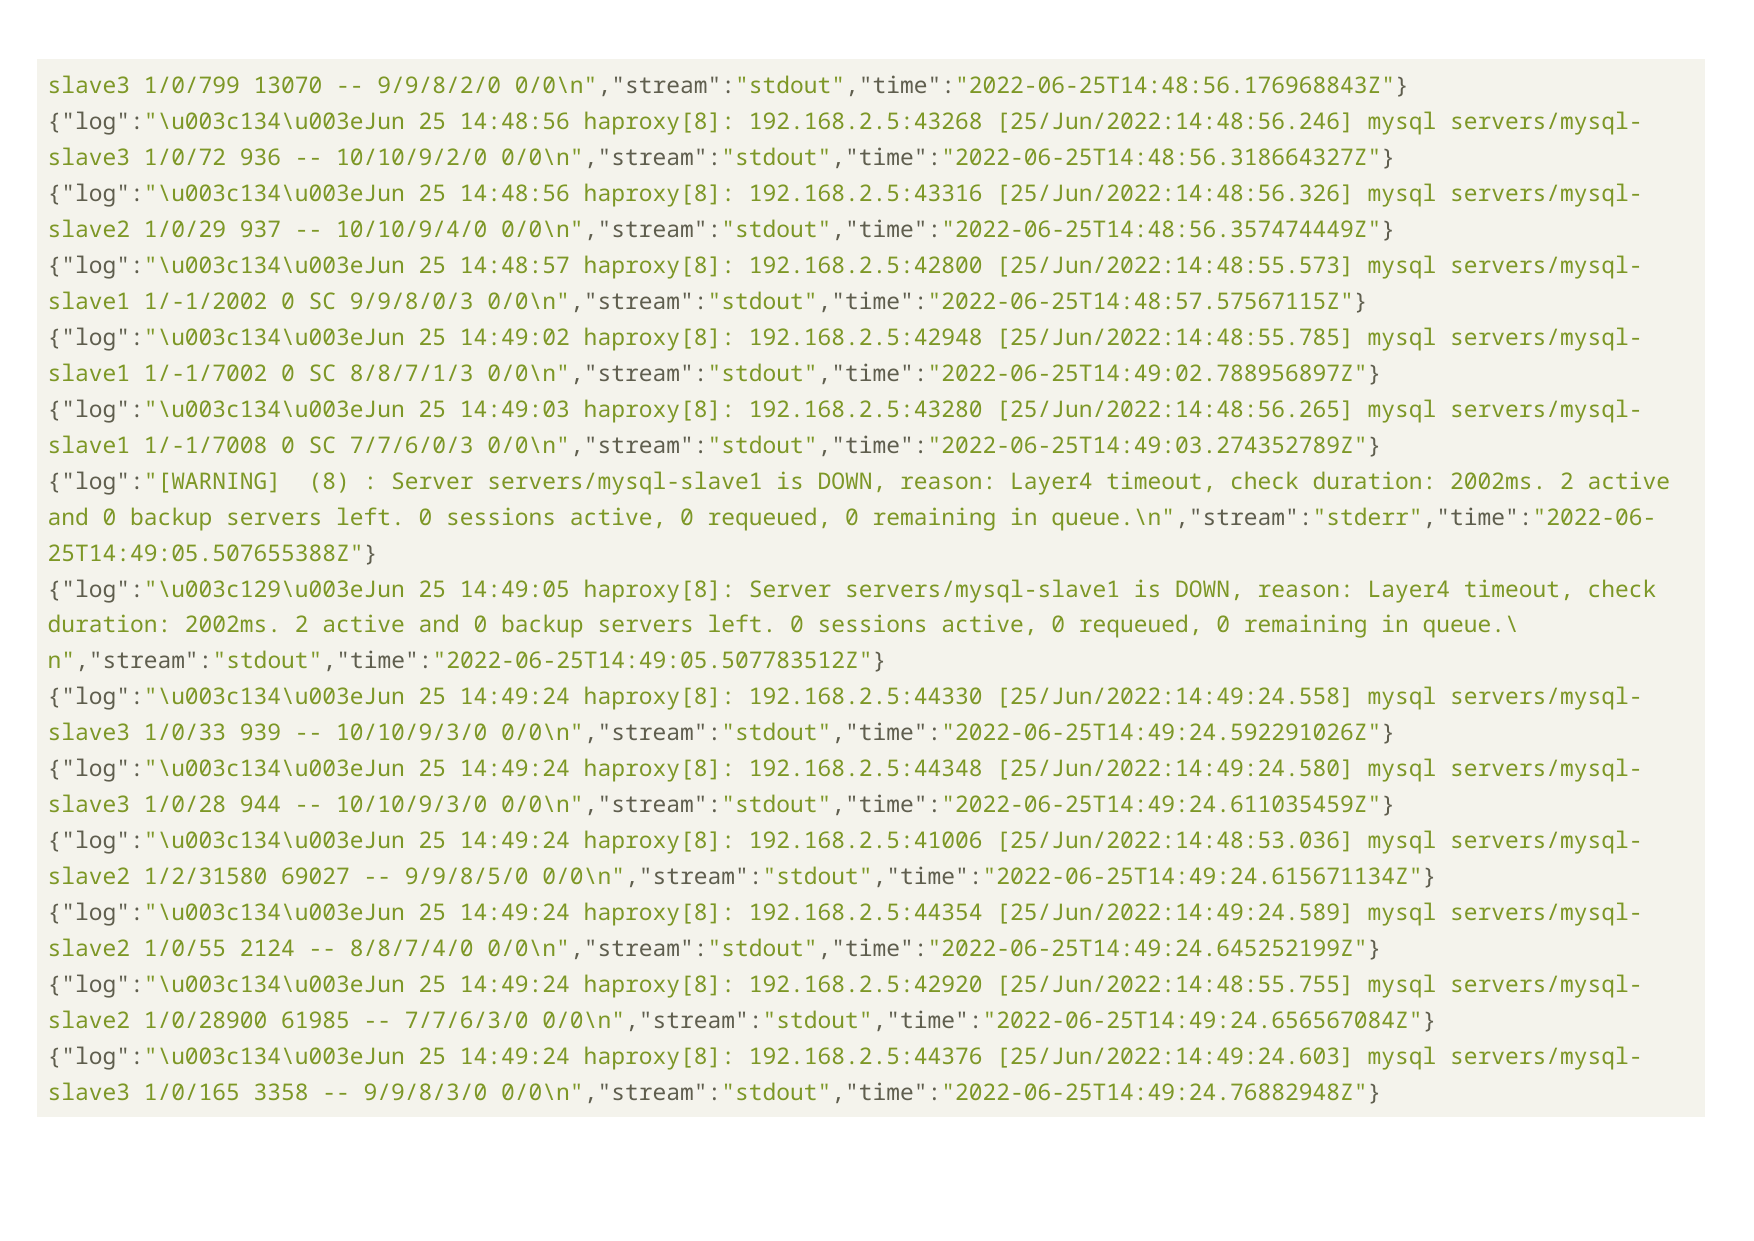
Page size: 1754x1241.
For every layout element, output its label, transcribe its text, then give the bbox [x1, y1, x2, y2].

table_header slave3 1/0/799 13070 -- 9/9/8/2/0 0/0\n","stream":"stdout","time":"2022-06-25T14:48:56.176968843Z"} {"log":"\u003c134\u003eJun 25 14:48:56 haproxy[8]: 192.168.2.5:43268 [25/Jun/2022:14:48:56.246] mysql servers/mysql-slave3 1/0/72 936 -- 10/10/9/2/0 0/0\n","stream":"stdout","time":"2022-06-25T14:48:56.318664327Z"} {"log":"\u003c134\u003eJun 25 14:48:56 haproxy[8]: 192.168.2.5:43316 [25/Jun/2022:14:48:56.326] mysql servers/mysql-slave2 1/0/29 937 -- 10/10/9/4/0 0/0\n","stream":"stdout","time":"2022-06-25T14:48:56.357474449Z"} {"log":"\u003c134\u003eJun 25 14:48:57 haproxy[8]: 192.168.2.5:42800 [25/Jun/2022:14:48:55.573] mysql servers/mysql-slave1 1/-1/2002 0 SC 9/9/8/0/3 0/0\n","stream":"stdout","time":"2022-06-25T14:48:57.57567115Z"} {"log":"\u003c134\u003eJun 25 14:49:02 haproxy[8]: 192.168.2.5:42948 [25/Jun/2022:14:48:55.785] mysql servers/mysql-slave1 1/-1/7002 0 SC 8/8/7/1/3 0/0\n","stream":"stdout","time":"2022-06-25T14:49:02.788956897Z"} {"log":"\u003c134\u003eJun 25 14:49:03 haproxy[8]: 192.168.2.5:43280 [25/Jun/2022:14:48:56.265] mysql servers/mysql-slave1 1/-1/7008 0 SC 7/7/6/0/3 0/0\n","stream":"stdout","time":"2022-06-25T14:49:03.274352789Z"} {"log":"[WARNING] (8) : Server servers/mysql-slave1 is DOWN, reason: Layer4 timeout, check duration: 2002ms. 2 active and 0 backup servers left. 0 sessions active, 0 requeued, 0 remaining in queue.\n","stream":"stderr","time":"2022-06-25T14:49:05.507655388Z"} {"log":"\u003c129\u003eJun 25 14:49:05 haproxy[8]: Server servers/mysql-slave1 is DOWN, reason: Layer4 timeout, check duration: 2002ms. 2 active and 0 backup servers left. 0 sessions active, 0 requeued, 0 remaining in queue.\n","stream":"stdout","time":"2022-06-25T14:49:05.507783512Z"} {"log":"\u003c134\u003eJun 25 14:49:24 haproxy[8]: 192.168.2.5:44330 [25/Jun/2022:14:49:24.558] mysql servers/mysql-slave3 1/0/33 939 -- 10/10/9/3/0 0/0\n","stream":"stdout","time":"2022-06-25T14:49:24.592291026Z"} {"log":"\u003c134\u003eJun 25 14:49:24 haproxy[8]: 192.168.2.5:44348 [25/Jun/2022:14:49:24.580] mysql servers/mysql-slave3 1/0/28 944 -- 10/10/9/3/0 0/0\n","stream":"stdout","time":"2022-06-25T14:49:24.611035459Z"} {"log":"\u003c134\u003eJun 25 14:49:24 haproxy[8]: 192.168.2.5:41006 [25/Jun/2022:14:48:53.036] mysql servers/mysql-slave2 1/2/31580 69027 -- 9/9/8/5/0 0/0\n","stream":"stdout","time":"2022-06-25T14:49:24.615671134Z"} {"log":"\u003c134\u003eJun 25 14:49:24 haproxy[8]: 192.168.2.5:44354 [25/Jun/2022:14:49:24.589] mysql servers/mysql-slave2 1/0/55 2124 -- 8/8/7/4/0 0/0\n","stream":"stdout","time":"2022-06-25T14:49:24.645252199Z"} {"log":"\u003c134\u003eJun 25 14:49:24 haproxy[8]: 192.168.2.5:42920 [25/Jun/2022:14:48:55.755] mysql servers/mysql-slave2 1/0/28900 61985 -- 7/7/6/3/0 0/0\n","stream":"stdout","time":"2022-06-25T14:49:24.656567084Z"} {"log":"\u003c134\u003eJun 25 14:49:24 haproxy[8]: 192.168.2.5:44376 [25/Jun/2022:14:49:24.603] mysql servers/mysql-slave3 1/0/165 3358 -- 9/9/8/3/0 0/0\n","stream":"stdout","time":"2022-06-25T14:49:24.76882948Z"} [37, 59, 1705, 1117]
